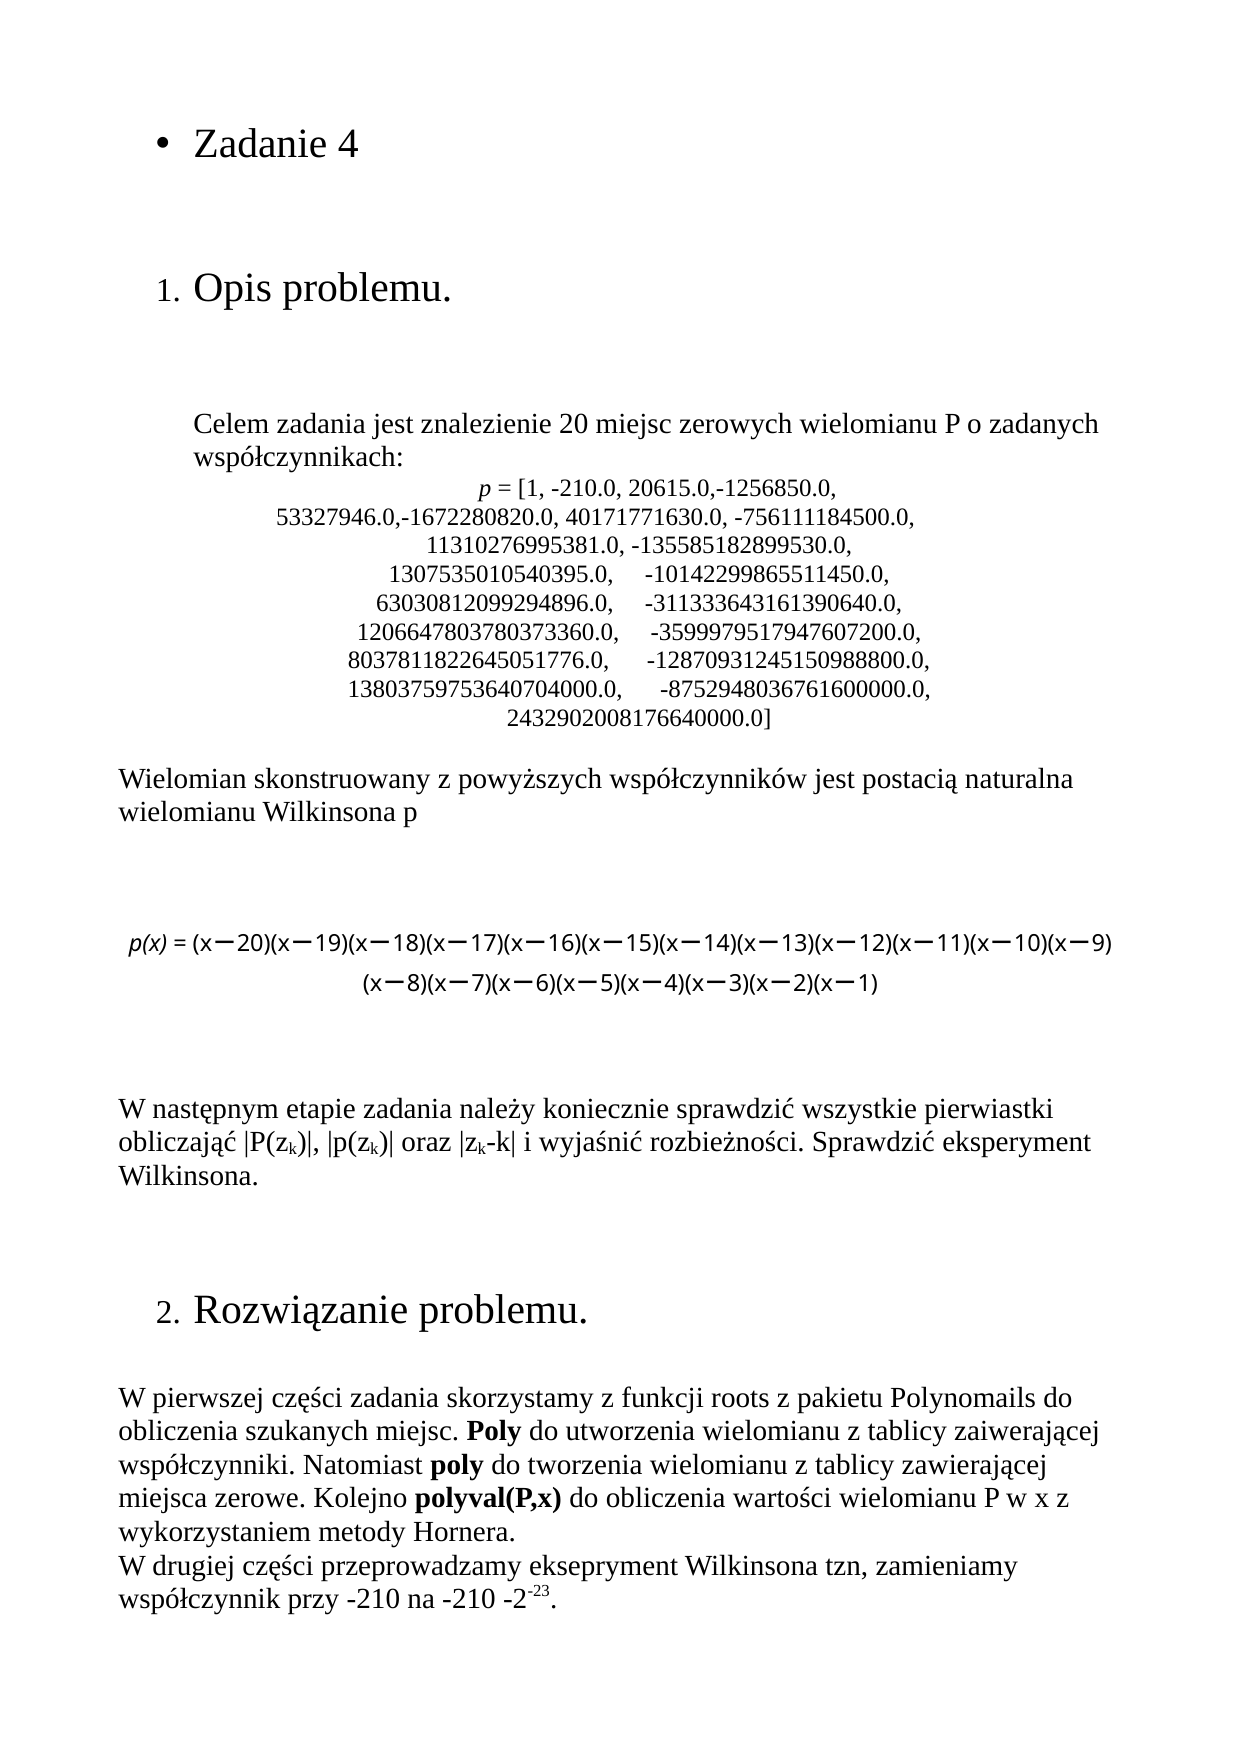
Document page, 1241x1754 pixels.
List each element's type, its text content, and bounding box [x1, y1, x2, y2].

text 2432902008176640000.0] [118, 703, 1122, 732]
text 53327946.0,-1672280820.0, 40171771630.0, -756111184500.0, [118, 502, 1122, 530]
list Opis problemu. [156, 262, 1122, 310]
text 1206647803780373360.0, -3599979517947607200.0, [118, 617, 1122, 645]
text p(x) = (x−20)(x−19)(x−18)(x−17)(x−16)(x−15)(x−14)(x−13)(x−12)(x−11)(x−10)(x−9)(x−8)(x−7)(x−6)(x−5)(x−4)(x−3)(x−2)(x−1) [118, 921, 1122, 1000]
text 8037811822645051776.0, -12870931245150988800.0, [118, 645, 1122, 674]
list p = [1, -210.0, 20615.0,-1256850.0, [156, 473, 1122, 502]
list Zadanie 4 [156, 118, 1122, 166]
text W pierwszej części zadania skorzystamy z funkcji roots z pakietu Polynomails do obliczenia szukanych miejsc. Poly do utworzenia wielomianu z tablicy zaiwerającej współczynniki. Natomiast poly do tworzenia wielomianu z tablicy zawierającej miejsca zerowe. Kolejno polyval(P,x) do obliczenia wartości wielomianu P w x z wykorzystaniem metody Hornera. [118, 1380, 1122, 1548]
text 13803759753640704000.0, -8752948036761600000.0, [118, 674, 1122, 703]
text Wielomian skonstruowany z powyższych współczynników jest postacią naturalna wielomianu Wilkinsona p [118, 761, 1122, 828]
list Rozwiązanie problemu. [156, 1284, 1122, 1332]
text 63030812099294896.0, -311333643161390640.0, [118, 588, 1122, 617]
list Celem zadania jest znalezienie 20 miejsc zerowych wielomianu P o zadanych współczynnikach: [156, 406, 1122, 473]
text 11310276995381.0, -135585182899530.0, [118, 530, 1122, 559]
text 1307535010540395.0, -10142299865511450.0, [118, 559, 1122, 588]
text W drugiej części przeprowadzamy eksepryment Wilkinsona tzn, zamieniamy współczynnik przy -210 na -210 -2-23. [118, 1548, 1122, 1615]
text W następnym etapie zadania należy koniecznie sprawdzić wszystkie pierwiastki obliczająć |P(zk)|, |p(zk)| oraz |zk-k| i wyjaśnić rozbieżności. Sprawdzić eksperyment Wilkinsona. [118, 1091, 1122, 1192]
